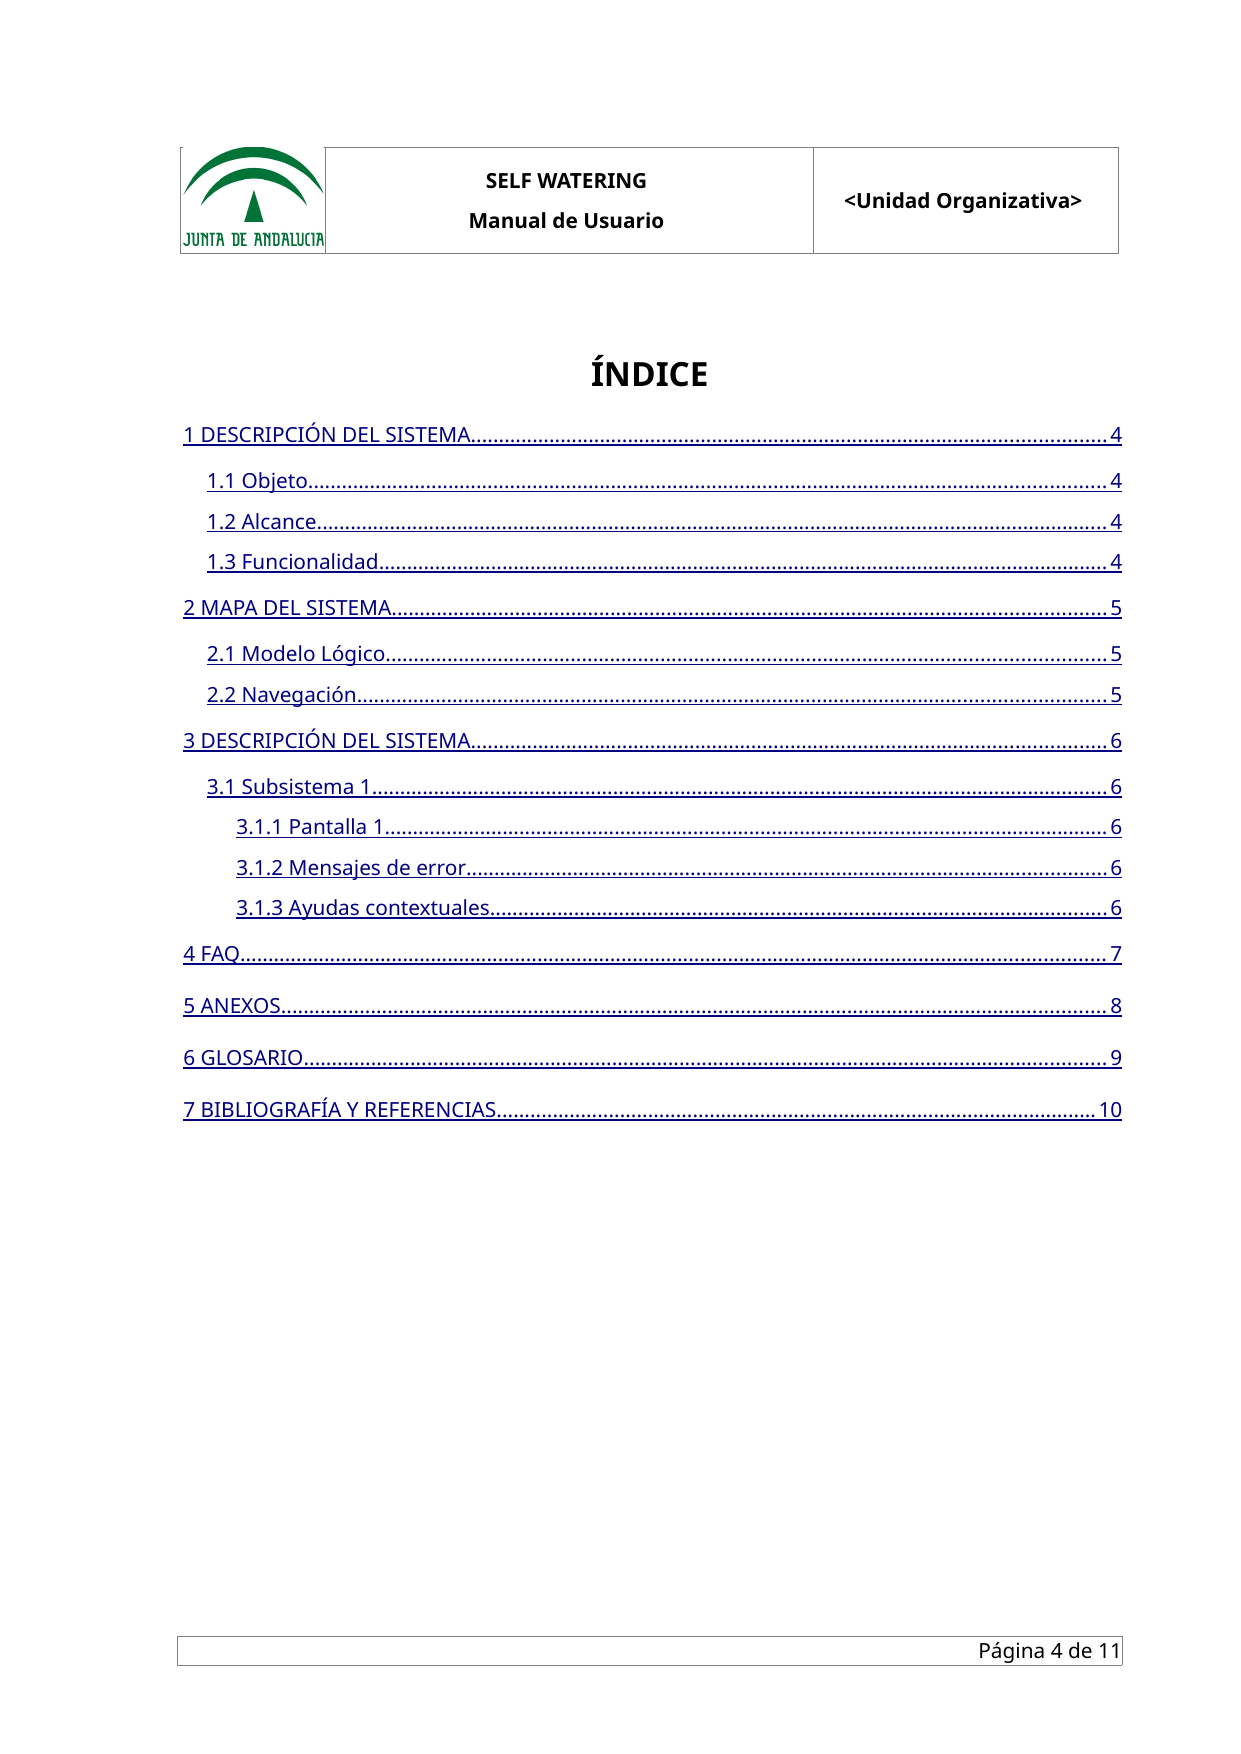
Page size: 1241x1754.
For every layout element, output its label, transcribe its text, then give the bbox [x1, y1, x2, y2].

text 1.2 Alcance 4 [207, 507, 1122, 531]
subtitle ÍNDICE [177, 351, 1122, 396]
text 6 GLOSARIO 9 [183, 1043, 1122, 1067]
text 3.1.3 Ayudas contextuales 6 [236, 893, 1122, 917]
text 3.1 Subsistema 1 6 [207, 772, 1122, 796]
text 7 BIBLIOGRAFÍA Y REFERENCIAS 10 [183, 1095, 1122, 1119]
text 1.1 Objeto 4 [207, 467, 1122, 491]
text 3.1.2 Mensajes de error 6 [236, 853, 1122, 877]
text 2.1 Modelo Lógico 5 [207, 639, 1122, 664]
text 5 ANEXOS 8 [183, 991, 1122, 1015]
text 3 DESCRIPCIÓN DEL SISTEMA 6 [183, 726, 1122, 750]
text 3.1.1 Pantalla 1 6 [236, 812, 1122, 837]
text 2.2 Navegación 5 [207, 680, 1122, 704]
text 1.3 Funcionalidad 4 [207, 547, 1122, 571]
text 4 FAQ 7 [183, 939, 1122, 963]
text 2 MAPA DEL SISTEMA 5 [183, 593, 1122, 617]
text 1 DESCRIPCIÓN DEL SISTEMA 4 [183, 420, 1122, 444]
